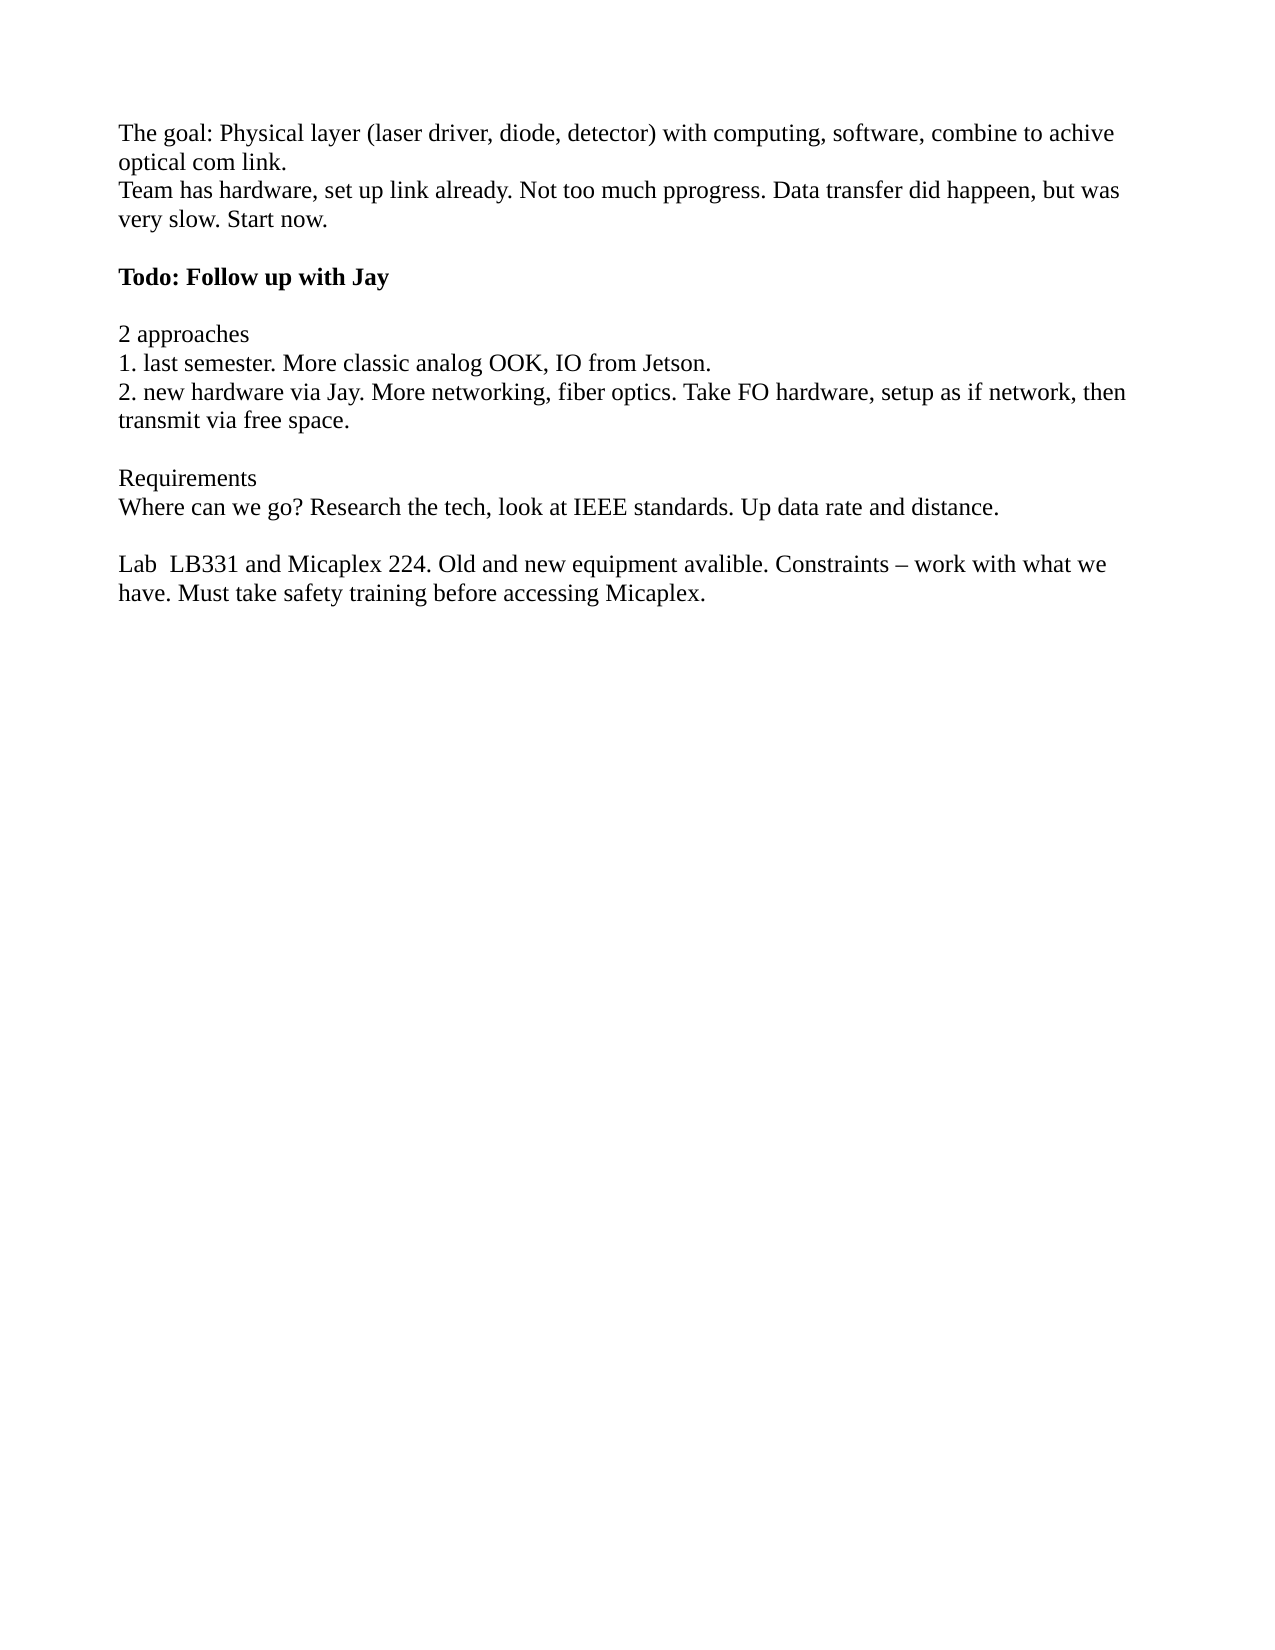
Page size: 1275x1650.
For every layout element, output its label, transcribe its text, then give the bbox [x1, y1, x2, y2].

text Requirements [118, 463, 1157, 492]
text Todo: Follow up with Jay [118, 262, 1157, 291]
text 2. new hardware via Jay. More networking, fiber optics. Take FO hardware, setup as if network, then transmit via free space. [118, 377, 1157, 434]
text The goal: Physical layer (laser driver, diode, detector) with computing, software, combine to achive optical com link. [118, 118, 1157, 176]
text 2 approaches [118, 319, 1157, 348]
text 1. last semester. More classic analog OOK, IO from Jetson. [118, 348, 1157, 377]
text Lab LB331 and Micaplex 224. Old and new equipment avalible. Constraints – work with what we have. Must take safety training before accessing Micaplex. [118, 549, 1157, 607]
text Team has hardware, set up link already. Not too much pprogress. Data transfer did happeen, but was very slow. Start now. [118, 176, 1157, 233]
text Where can we go? Research the tech, look at IEEE standards. Up data rate and distance. [118, 492, 1157, 521]
